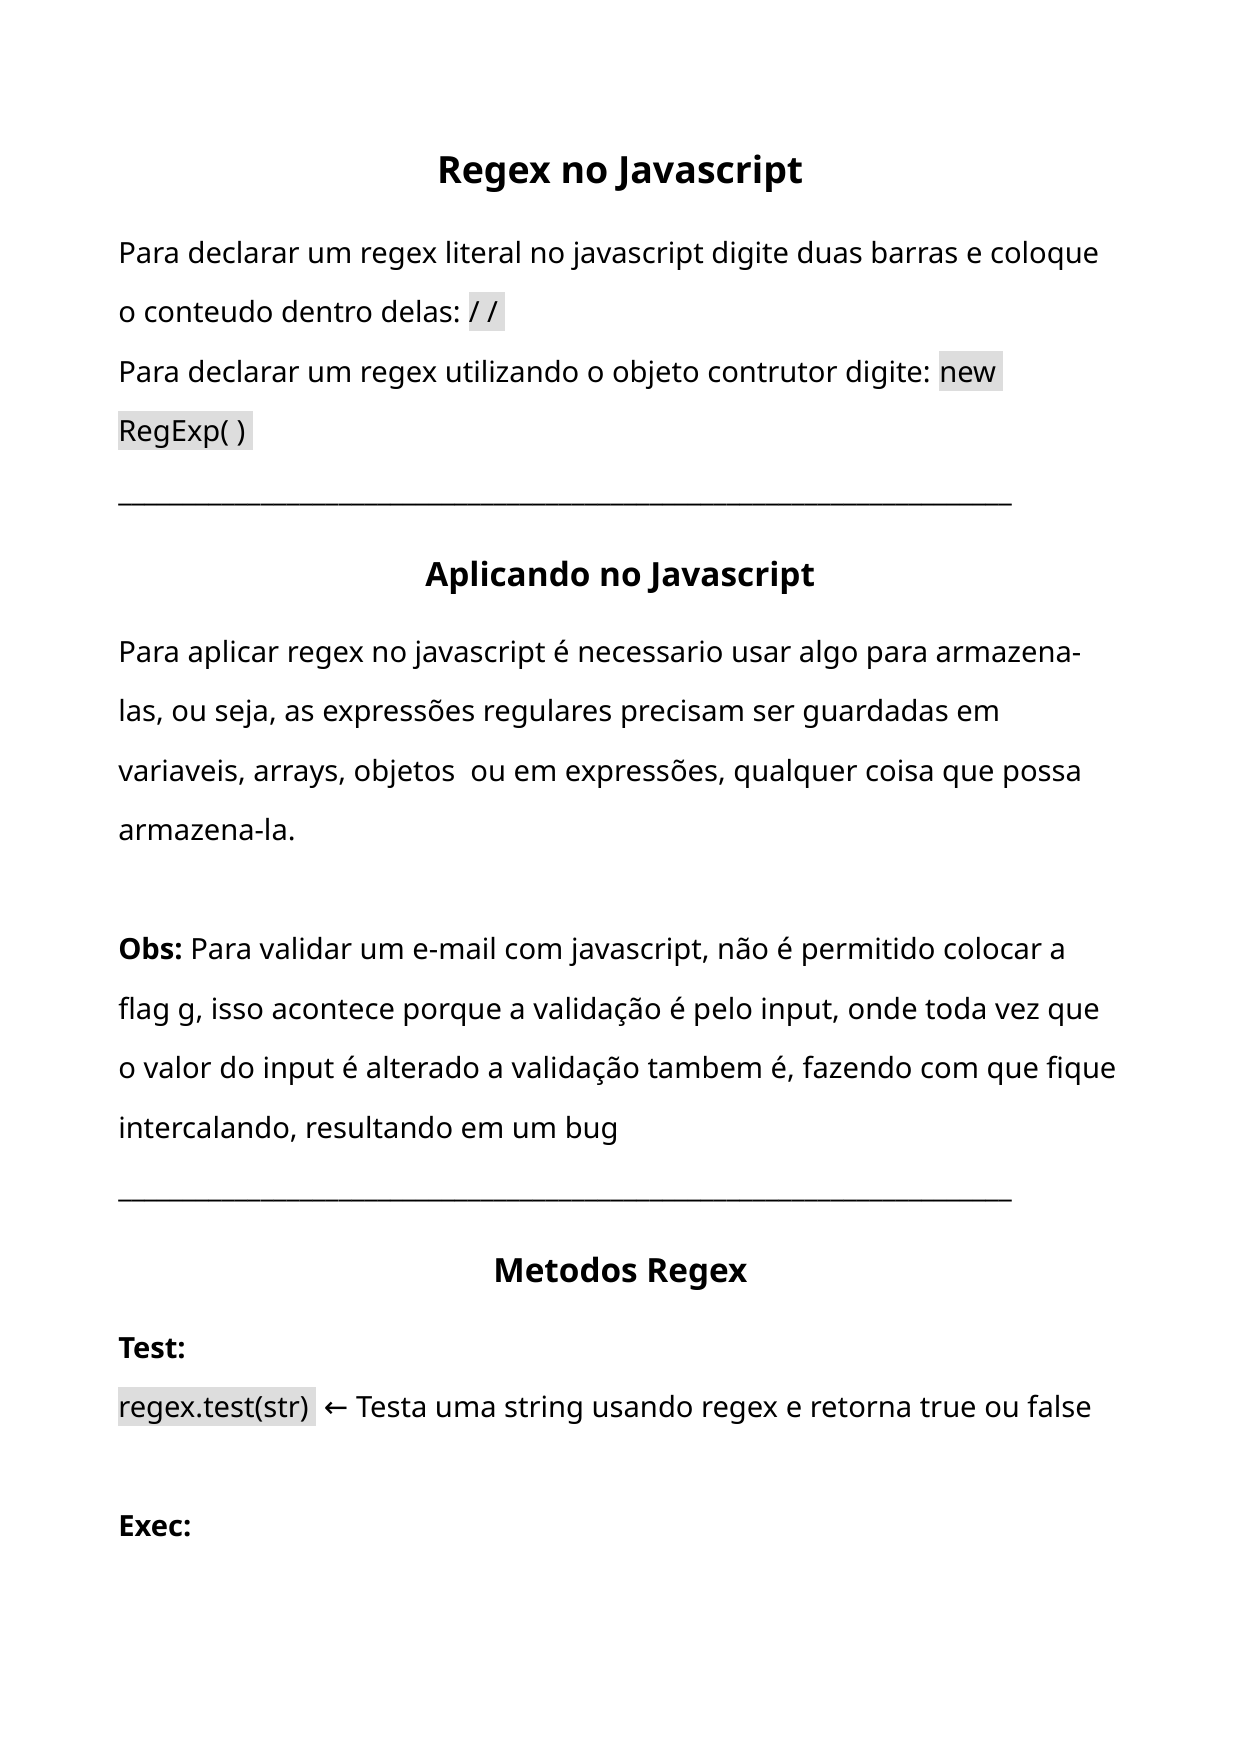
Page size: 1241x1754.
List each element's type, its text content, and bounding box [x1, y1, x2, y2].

text Exec: [118, 1506, 1122, 1545]
text Obs: Para validar um e-mail com javascript, não é permitido colocar a flag g, isso acontece porque a validação é pelo input, onde toda vez que o valor do input é alterado a validação tambem é, fazendo com que fique intercalando, resultando em um bug [118, 928, 1122, 1147]
text Para declarar um regex literal no javascript digite duas barras e coloque o conteudo dentro delas: / / [118, 232, 1122, 331]
subtitle Regex no Javascript [118, 143, 1122, 194]
text _____________________________________________________________________ [118, 1166, 1122, 1206]
subtitle Metodos Regex [118, 1247, 1122, 1292]
text Para declarar um regex utilizando o objeto contrutor digite: new RegExp( ) [118, 351, 1122, 450]
text _____________________________________________________________________ [118, 470, 1122, 510]
subtitle Aplicando no Javascript [118, 550, 1122, 596]
text regex.test(str) ← Testa uma string usando regex e retorna true ou false [118, 1387, 1122, 1426]
text Para aplicar regex no javascript é necessario usar algo para armazena-las, ou seja, as expressões regulares precisam ser guardadas em variaveis, arrays, objetos ou em expressões, qualquer coisa que possa armazena-la. [118, 631, 1122, 849]
text Test: [118, 1327, 1122, 1367]
